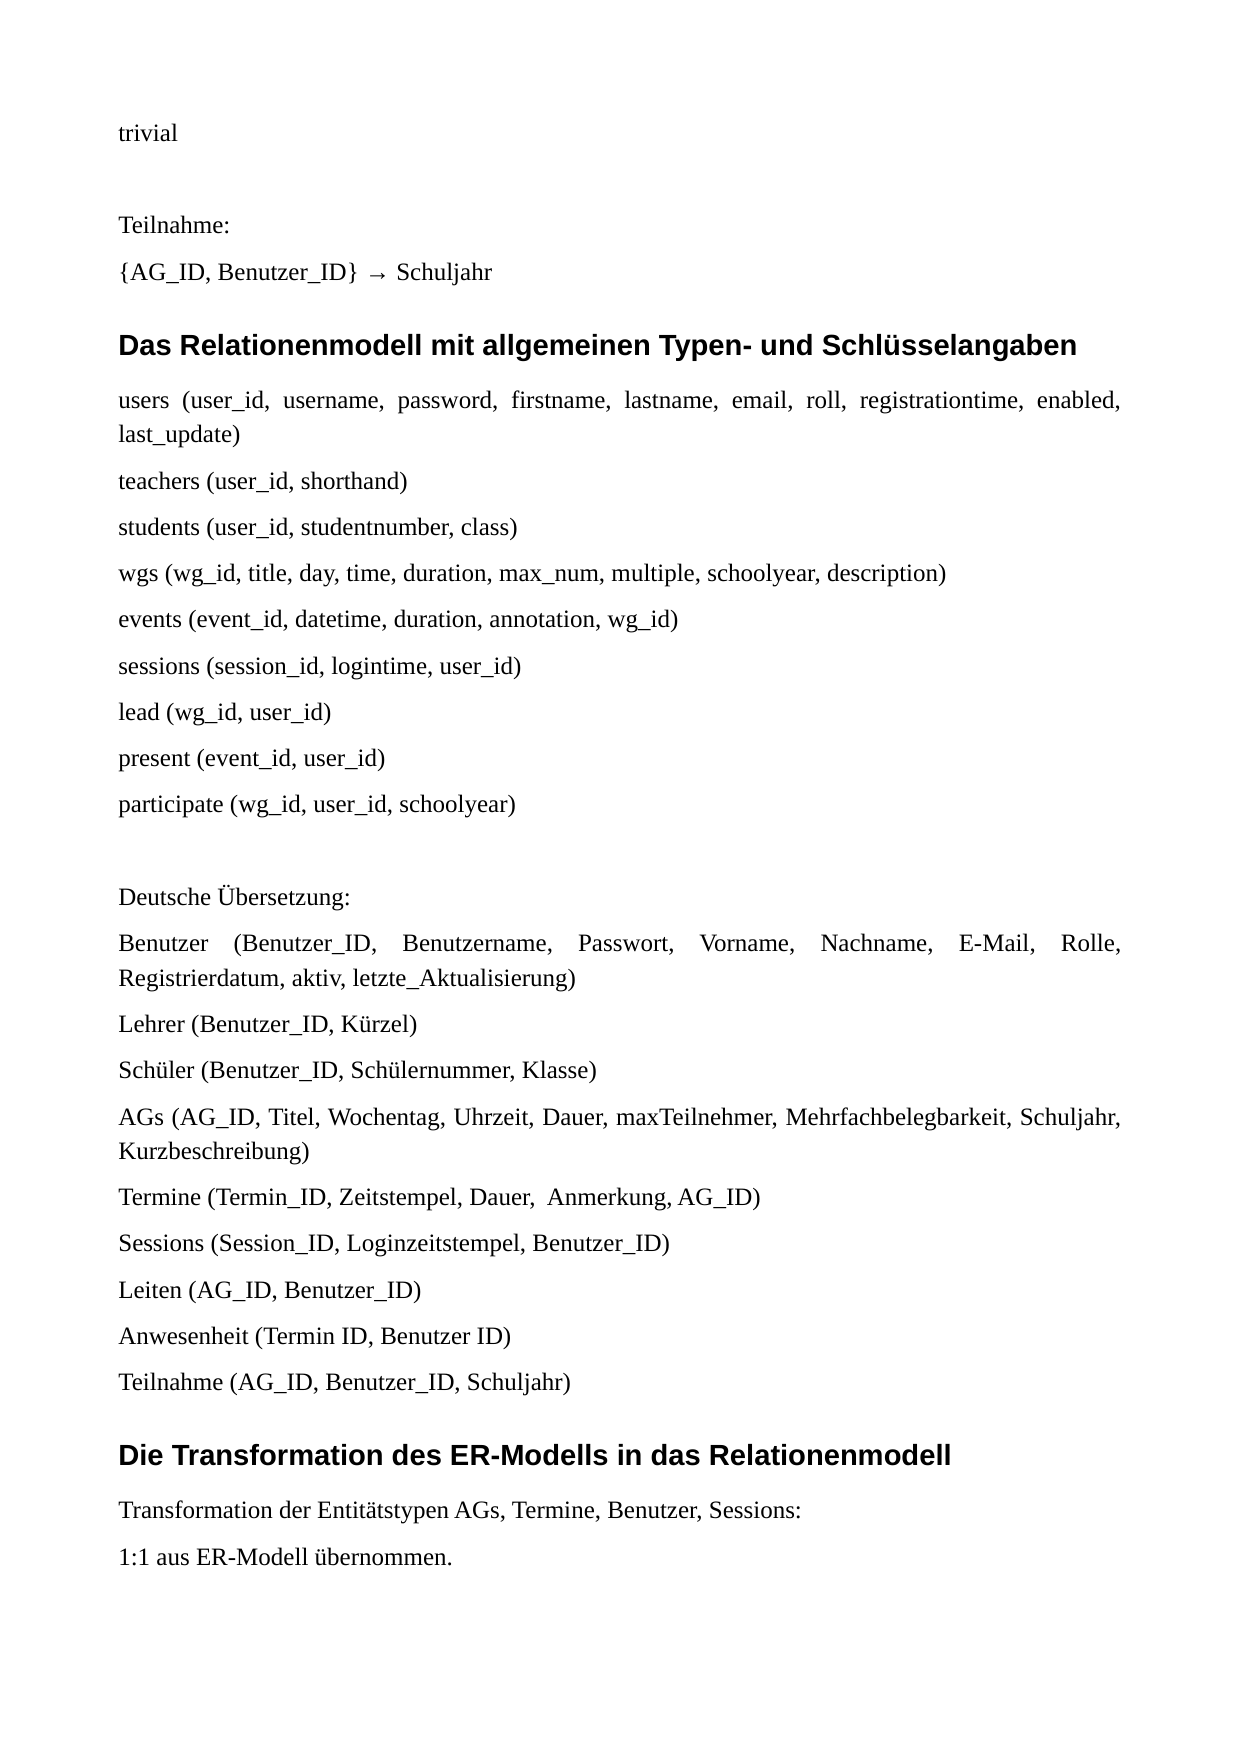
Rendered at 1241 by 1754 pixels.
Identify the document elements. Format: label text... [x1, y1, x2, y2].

text AGs (AG_ID, Titel, Wochentag, Uhrzeit, Dauer, maxTeilnehmer, Mehrfachbelegbarkeit, Schuljahr, Kurzbeschreibung) [118, 1102, 1122, 1165]
text users (user_id, username, password, firstname, lastname, email, roll, registrationtime, enabled, last_update) [118, 385, 1122, 448]
text Sessions (Session_ID, Loginzeitstempel, Benutzer_ID) [118, 1228, 1122, 1257]
text trivial [118, 118, 1122, 147]
text wgs (wg_id, title, day, time, duration, max_num, multiple, schoolyear, description) [118, 558, 1122, 587]
text participate (wg_id, user_id, schoolyear) [118, 789, 1122, 818]
text Anwesenheit (Termin ID, Benutzer ID) [118, 1321, 1122, 1350]
text Transformation der Entitätstypen AGs, Termine, Benutzer, Sessions: [118, 1496, 1122, 1524]
text Termine (Termin_ID, Zeitstempel, Dauer, Anmerkung, AG_ID) [118, 1182, 1122, 1211]
text Benutzer (Benutzer_ID, Benutzername, Passwort, Vorname, Nachname, E-Mail, Rolle, Registrierdatum, aktiv, letzte_Aktualisierung) [118, 928, 1122, 992]
text students (user_id, studentnumber, class) [118, 512, 1122, 541]
text teachers (user_id, shorthand) [118, 466, 1122, 494]
text Schüler (Benutzer_ID, Schülernummer, Klasse) [118, 1055, 1122, 1084]
text Leiten (AG_ID, Benutzer_ID) [118, 1275, 1122, 1303]
text 1:1 aus ER-Modell übernommen. [118, 1542, 1122, 1571]
text {AG_ID, Benutzer_ID} → Schuljahr [118, 257, 1122, 286]
text lead (wg_id, user_id) [118, 697, 1122, 726]
subtitle Die Transformation des ER-Modells in das Relationenmodell [118, 1438, 1122, 1472]
text Lehrer (Benutzer_ID, Kürzel) [118, 1009, 1122, 1038]
text Teilnahme: [118, 211, 1122, 239]
text present (event_id, user_id) [118, 743, 1122, 772]
text Deutsche Übersetzung: [118, 882, 1122, 911]
text events (event_id, datetime, duration, annotation, wg_id) [118, 604, 1122, 633]
text sessions (session_id, logintime, user_id) [118, 651, 1122, 679]
text Teilnahme (AG_ID, Benutzer_ID, Schuljahr) [118, 1367, 1122, 1396]
subtitle Das Relationenmodell mit allgemeinen Typen- und Schlüsselangaben [118, 328, 1122, 361]
